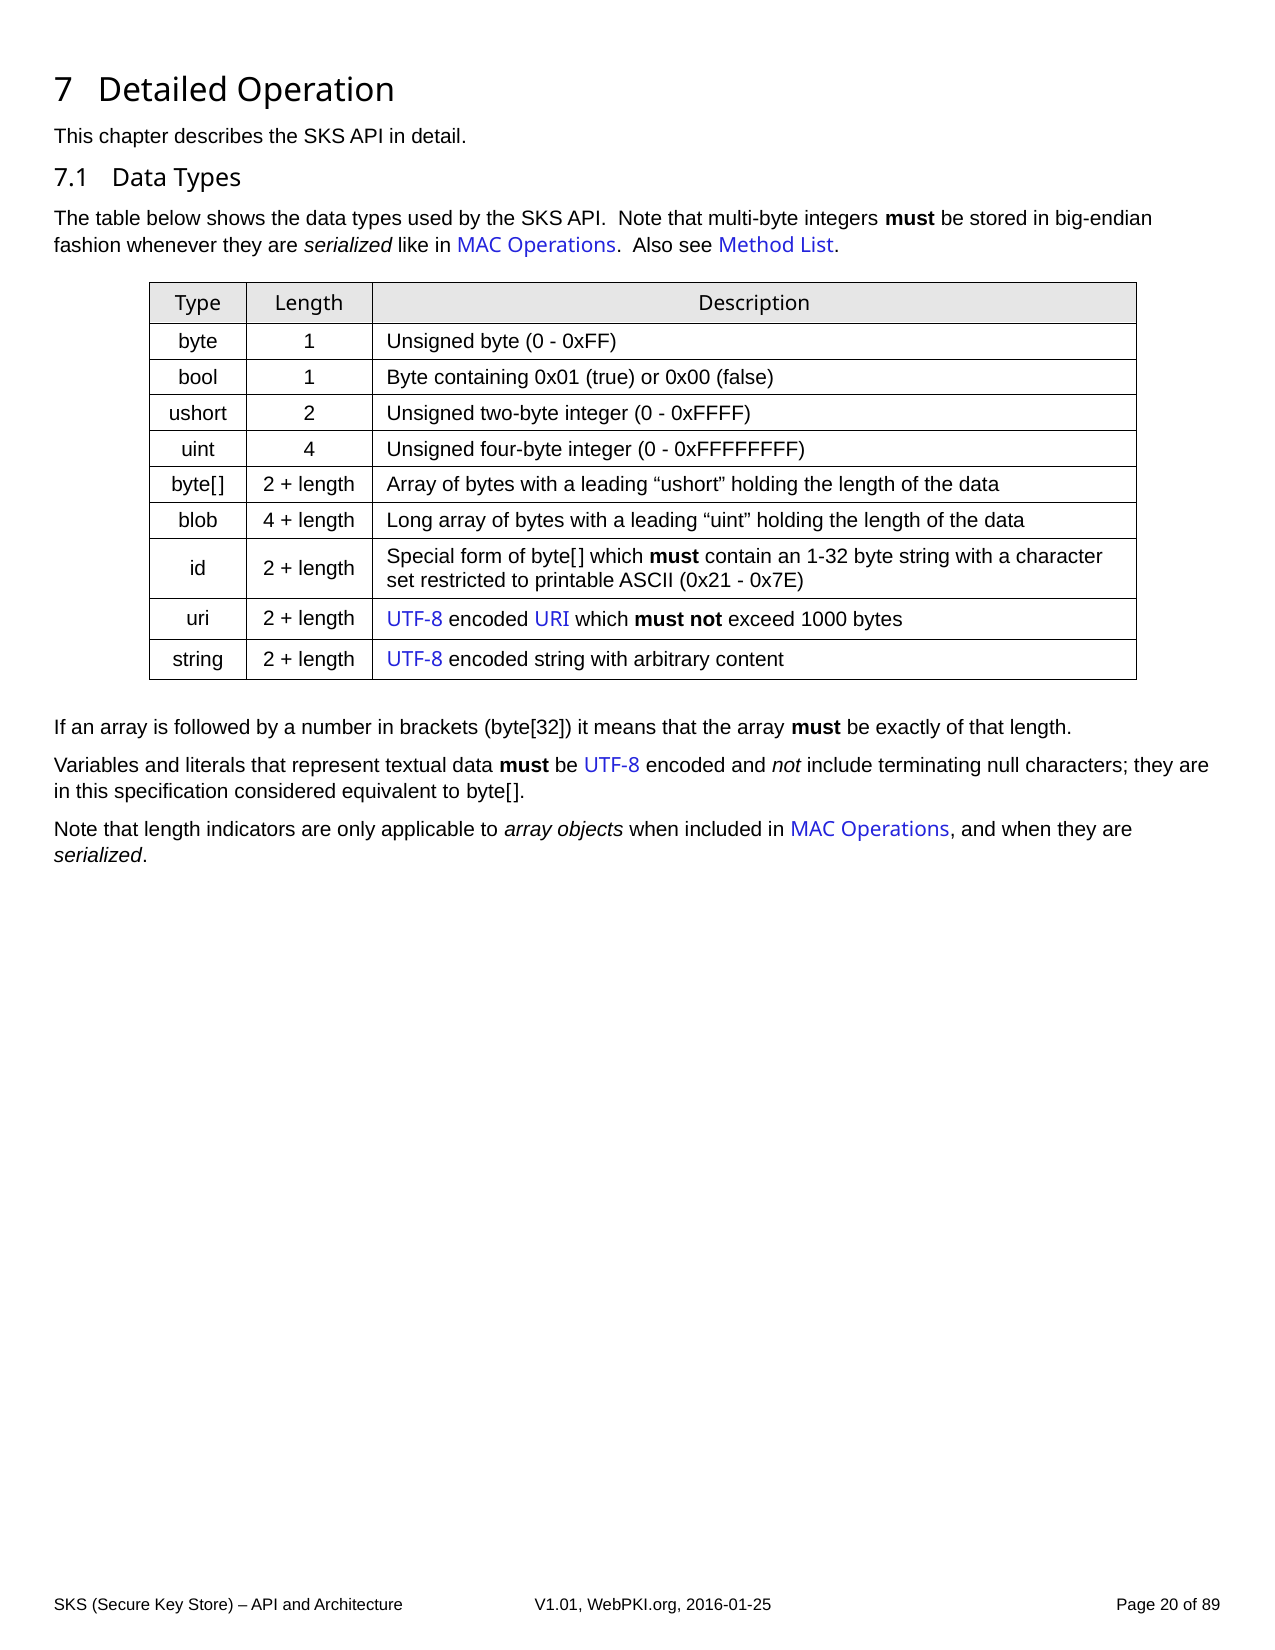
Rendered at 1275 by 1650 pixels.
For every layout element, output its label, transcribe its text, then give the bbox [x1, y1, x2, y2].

table_cell 1 [247, 324, 372, 358]
table_cell uri [150, 599, 246, 638]
subtitle Detailed Operation [54, 66, 1221, 111]
table_cell Byte containing 0x01 (true) or 0x00 (false) [373, 360, 1136, 394]
subtitle Data Types [54, 159, 1221, 193]
table_cell 2 + length [247, 539, 372, 598]
table_cell 2 + length [247, 640, 372, 679]
text The table below shows the data types used by the SKS API. Note that multi-byte integers must be stored in big-endian fashion whenever they are serialized like in MAC Operations. Also see Method List. [54, 206, 1221, 282]
table_cell Special form of byte[ ] which must contain an 1-32 byte string with a character set restricted to printable ASCII (0x21 - 0x7E) [373, 539, 1136, 598]
table_cell 2 [247, 395, 372, 430]
table_cell Array of bytes with a leading “ushort” holding the length of the data [373, 467, 1136, 502]
table_cell string [150, 640, 246, 679]
text Note that length indicators are only applicable to array objects when included in MAC Operations, and when they are serialized. [54, 814, 1221, 867]
table_cell 4 + length [247, 503, 372, 538]
table_header Length [247, 283, 372, 322]
table_cell 4 [247, 431, 372, 466]
table_cell Unsigned four-byte integer (0 - 0xFFFFFFFF) [373, 431, 1136, 466]
text If an array is followed by a number in brackets (byte[32]) it means that the array must be exactly of that length. [54, 715, 1221, 739]
table_cell byte [150, 324, 246, 358]
table_header Description [373, 283, 1136, 322]
table_cell Long array of bytes with a leading “uint” holding the length of the data [373, 503, 1136, 538]
table_header Type [150, 283, 246, 322]
table_cell 1 [247, 360, 372, 394]
table_cell blob [150, 503, 246, 538]
table_cell ushort [150, 395, 246, 430]
table_cell byte[ ] [150, 467, 246, 502]
text Variables and literals that represent textual data must be UTF-8 encoded and not include terminating null characters; they are in this specification considered equivalent to byte[ ]. [54, 750, 1221, 803]
table_cell uint [150, 431, 246, 466]
table_cell Unsigned two-byte integer (0 - 0xFFFF) [373, 395, 1136, 430]
table_cell id [150, 539, 246, 598]
table_cell bool [150, 360, 246, 394]
table_cell UTF-8 encoded URI which must not exceed 1000 bytes [373, 599, 1136, 638]
table_cell Unsigned byte (0 - 0xFF) [373, 324, 1136, 358]
table_cell 2 + length [247, 467, 372, 502]
table_cell 2 + length [247, 599, 372, 638]
table_cell UTF-8 encoded string with arbitrary content [373, 640, 1136, 679]
text This chapter describes the SKS API in detail. [54, 123, 1221, 147]
